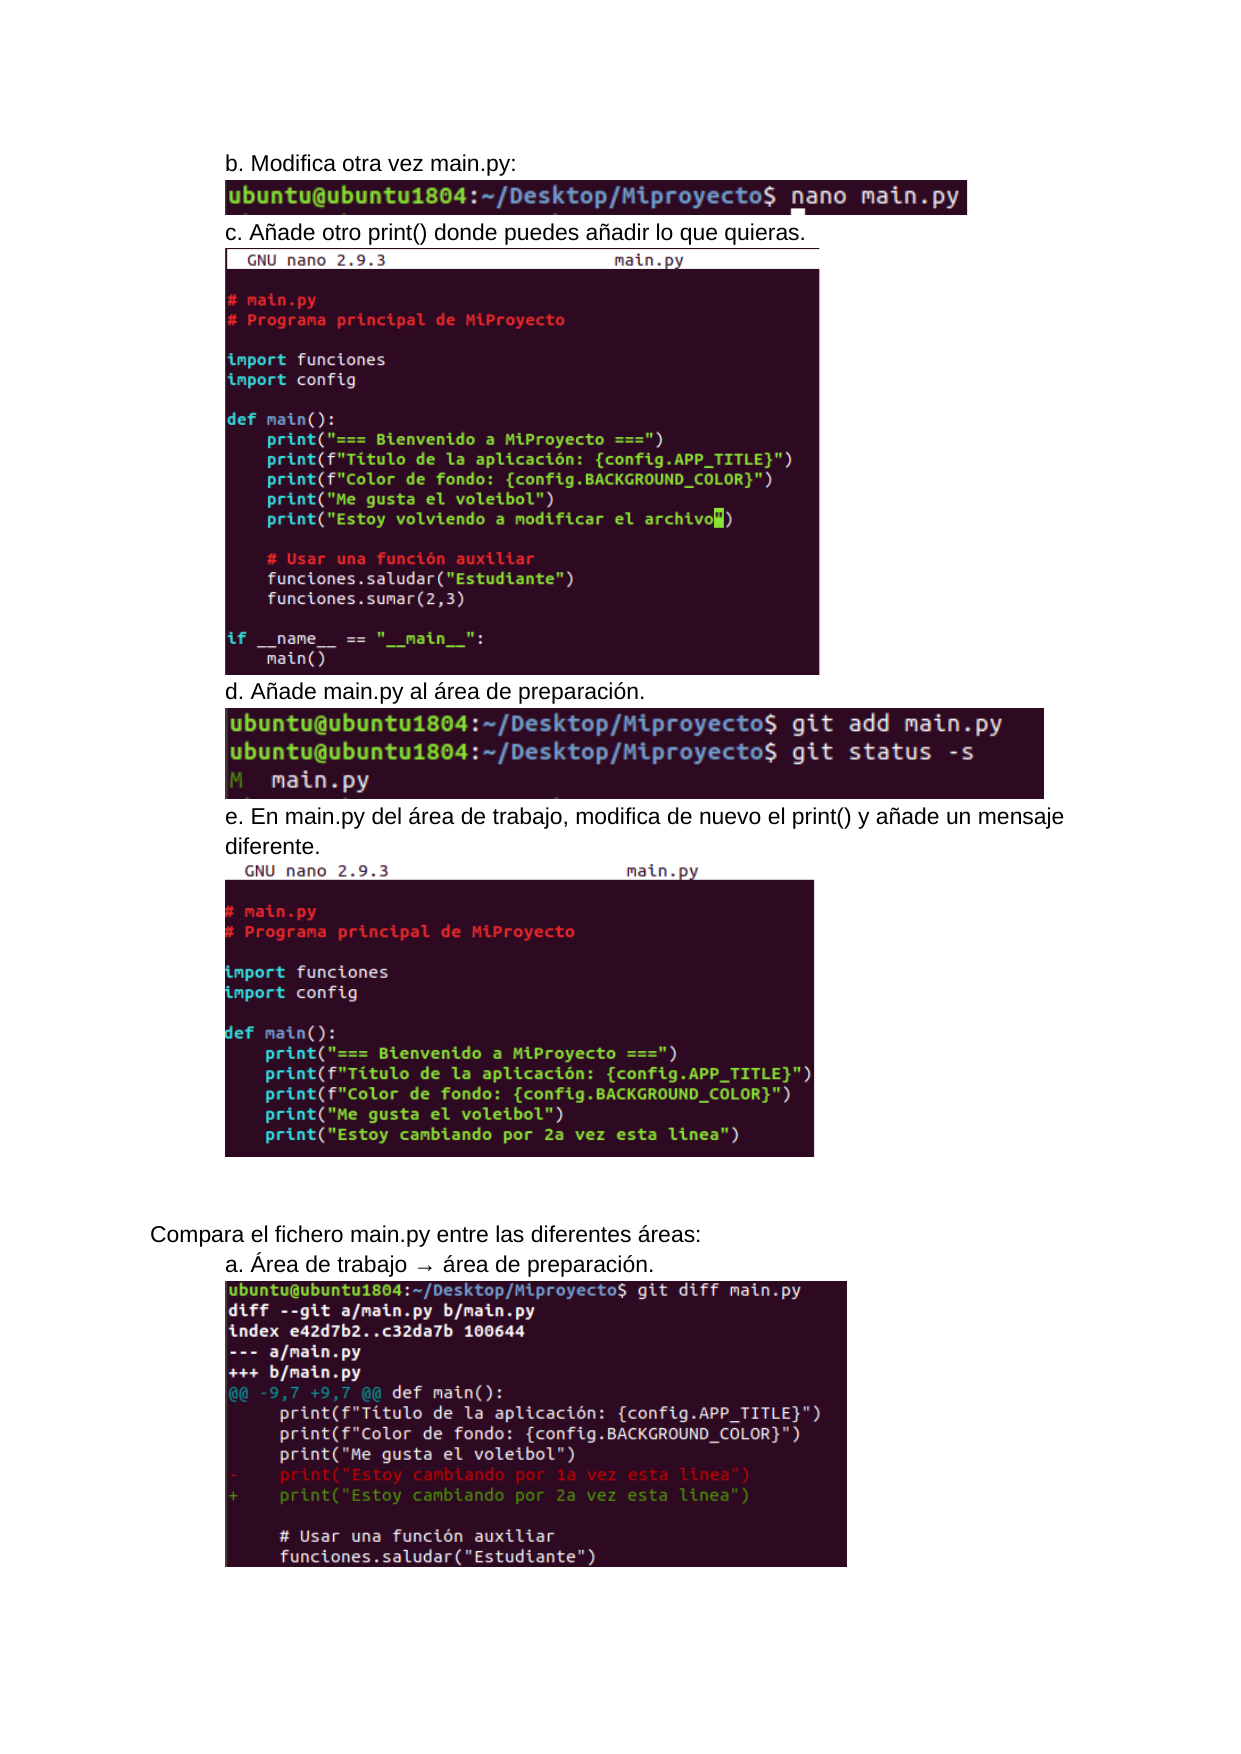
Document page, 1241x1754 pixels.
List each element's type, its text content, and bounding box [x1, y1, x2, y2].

text b. Modifica otra vez main.py: [150, 150, 1090, 176]
text Compara el fichero main.py entre las diferentes áreas: [150, 1221, 1090, 1247]
picture [225, 1281, 847, 1567]
text e. En main.py del área de trabajo, modifica de nuevo el print() y añade un mensaje diferente. [225, 803, 1090, 859]
text c. Añade otro print() donde puedes añadir lo que quieras. [150, 218, 1090, 245]
text a. Área de trabajo → área de preparación. [150, 1251, 1090, 1278]
picture [225, 708, 1044, 799]
picture [225, 863, 815, 1157]
text d. Añade main.py al área de preparación. [150, 678, 1090, 704]
picture [225, 248, 820, 675]
picture [225, 180, 968, 215]
